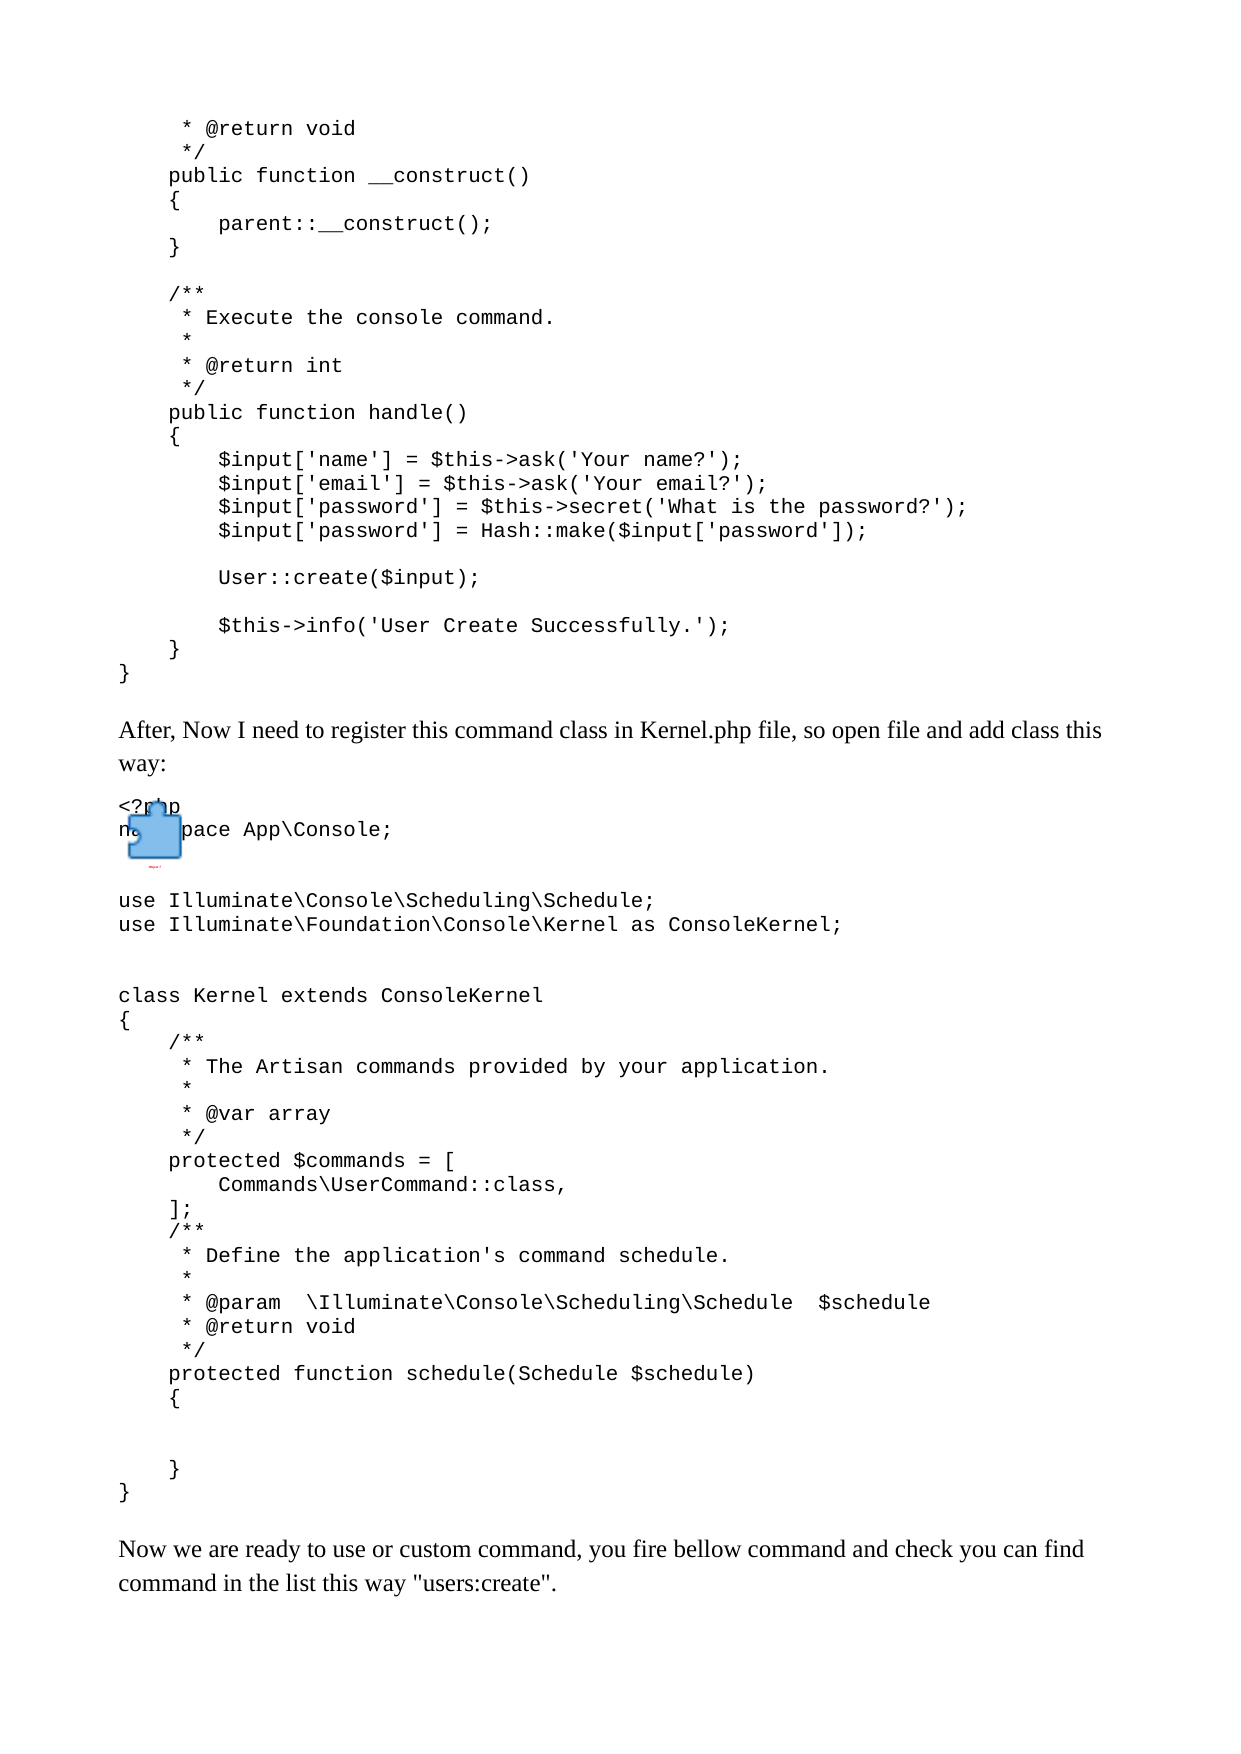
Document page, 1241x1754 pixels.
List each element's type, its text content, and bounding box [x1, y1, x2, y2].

text * @return void [118, 1316, 1122, 1339]
text protected function schedule(Schedule $schedule) [118, 1363, 1122, 1387]
text $input['password'] = Hash::make($input['password']); [118, 520, 1122, 544]
text * [118, 1269, 1122, 1292]
text * @var array [118, 1103, 1122, 1127]
text { [118, 1387, 1122, 1411]
text { [118, 189, 1122, 213]
text * @return int [118, 354, 1122, 378]
text public function handle() [118, 402, 1122, 426]
text User::create($input); [118, 567, 1122, 591]
text { [118, 1008, 1122, 1032]
text * Define the application's command schedule. [118, 1245, 1122, 1269]
text * The Artisan commands provided by your application. [118, 1056, 1122, 1079]
text namespace App\Console; [183, 819, 1122, 843]
text use Illuminate\Foundation\Console\Kernel as ConsoleKernel; [118, 914, 1122, 938]
text $input['password'] = $this->secret('What is the password?'); [118, 496, 1122, 520]
text class Kernel extends ConsoleKernel [118, 985, 1122, 1008]
text * Execute the console command. [118, 307, 1122, 331]
text Now we are ready to use or custom command, you fire bellow command and check you can find command in the list this way "users:create". [118, 1534, 1122, 1596]
text * @return void [118, 118, 1122, 142]
text * [118, 1079, 1122, 1103]
text */ [118, 1339, 1122, 1363]
text */ [118, 142, 1122, 165]
text $input['name'] = $this->ask('Your name?'); [118, 449, 1122, 473]
text After, Now I need to register this command class in Kernel.php file, so open file and add class this way: [118, 715, 1122, 777]
text * [118, 331, 1122, 354]
text ]; [118, 1198, 1122, 1221]
text } [118, 662, 1122, 686]
text } [118, 1481, 1122, 1505]
text $input['email'] = $this->ask('Your email?'); [118, 473, 1122, 496]
text /** [118, 1221, 1122, 1245]
text <?php [118, 796, 1122, 819]
text public function __construct() [118, 165, 1122, 189]
text Commands\UserCommand::class, [118, 1174, 1122, 1198]
text protected $commands = [ [118, 1150, 1122, 1174]
text */ [118, 378, 1122, 402]
text /** [118, 1032, 1122, 1056]
text } [118, 236, 1122, 260]
text } [118, 1458, 1122, 1481]
text /** [118, 284, 1122, 307]
text { [118, 426, 1122, 449]
text use Illuminate\Console\Scheduling\Schedule; [118, 890, 1122, 914]
text $this->info('User Create Successfully.'); [118, 615, 1122, 638]
text */ [118, 1127, 1122, 1150]
text } [118, 638, 1122, 662]
text parent::__construct(); [118, 213, 1122, 236]
text * @param \Illuminate\Console\Scheduling\Schedule $schedule [118, 1292, 1122, 1316]
